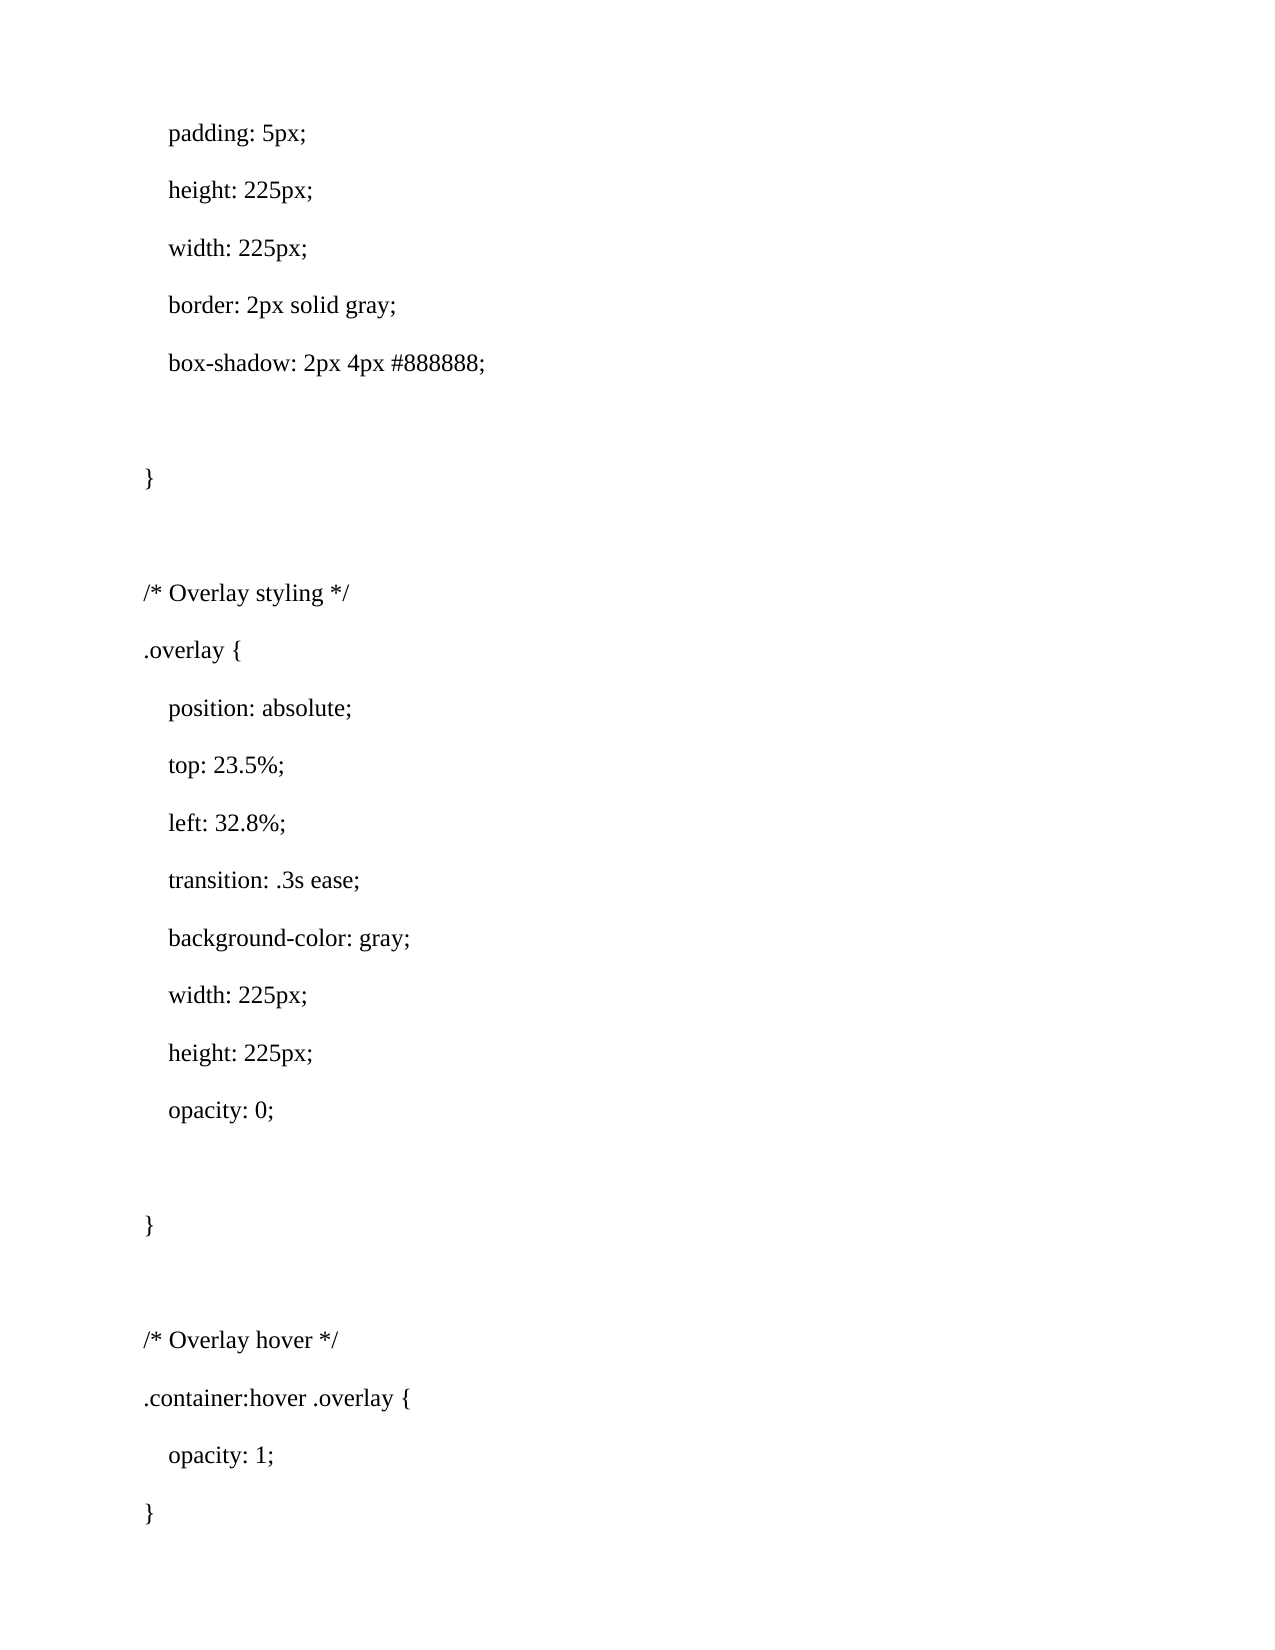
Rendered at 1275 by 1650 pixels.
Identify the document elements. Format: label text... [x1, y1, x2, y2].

text border: 2px solid gray; [118, 291, 1157, 319]
text left: 32.8%; [118, 808, 1157, 837]
text /* Overlay styling */ [118, 578, 1157, 607]
text /* Overlay hover */ [118, 1326, 1157, 1354]
text height: 225px; [118, 1038, 1157, 1067]
text transition: .3s ease; [118, 866, 1157, 894]
text width: 225px; [118, 981, 1157, 1009]
text .container:hover .overlay { [118, 1383, 1157, 1412]
text box-shadow: 2px 4px #888888; [118, 348, 1157, 377]
text } [118, 1498, 1157, 1527]
text opacity: 0; [118, 1096, 1157, 1124]
text } [118, 463, 1157, 492]
text top: 23.5%; [118, 751, 1157, 779]
text background-color: gray; [118, 923, 1157, 952]
text height: 225px; [118, 176, 1157, 204]
text width: 225px; [118, 233, 1157, 262]
text position: absolute; [118, 693, 1157, 722]
text .overlay { [118, 636, 1157, 664]
text } [118, 1211, 1157, 1239]
text padding: 5px; [118, 118, 1157, 147]
text opacity: 1; [118, 1441, 1157, 1469]
